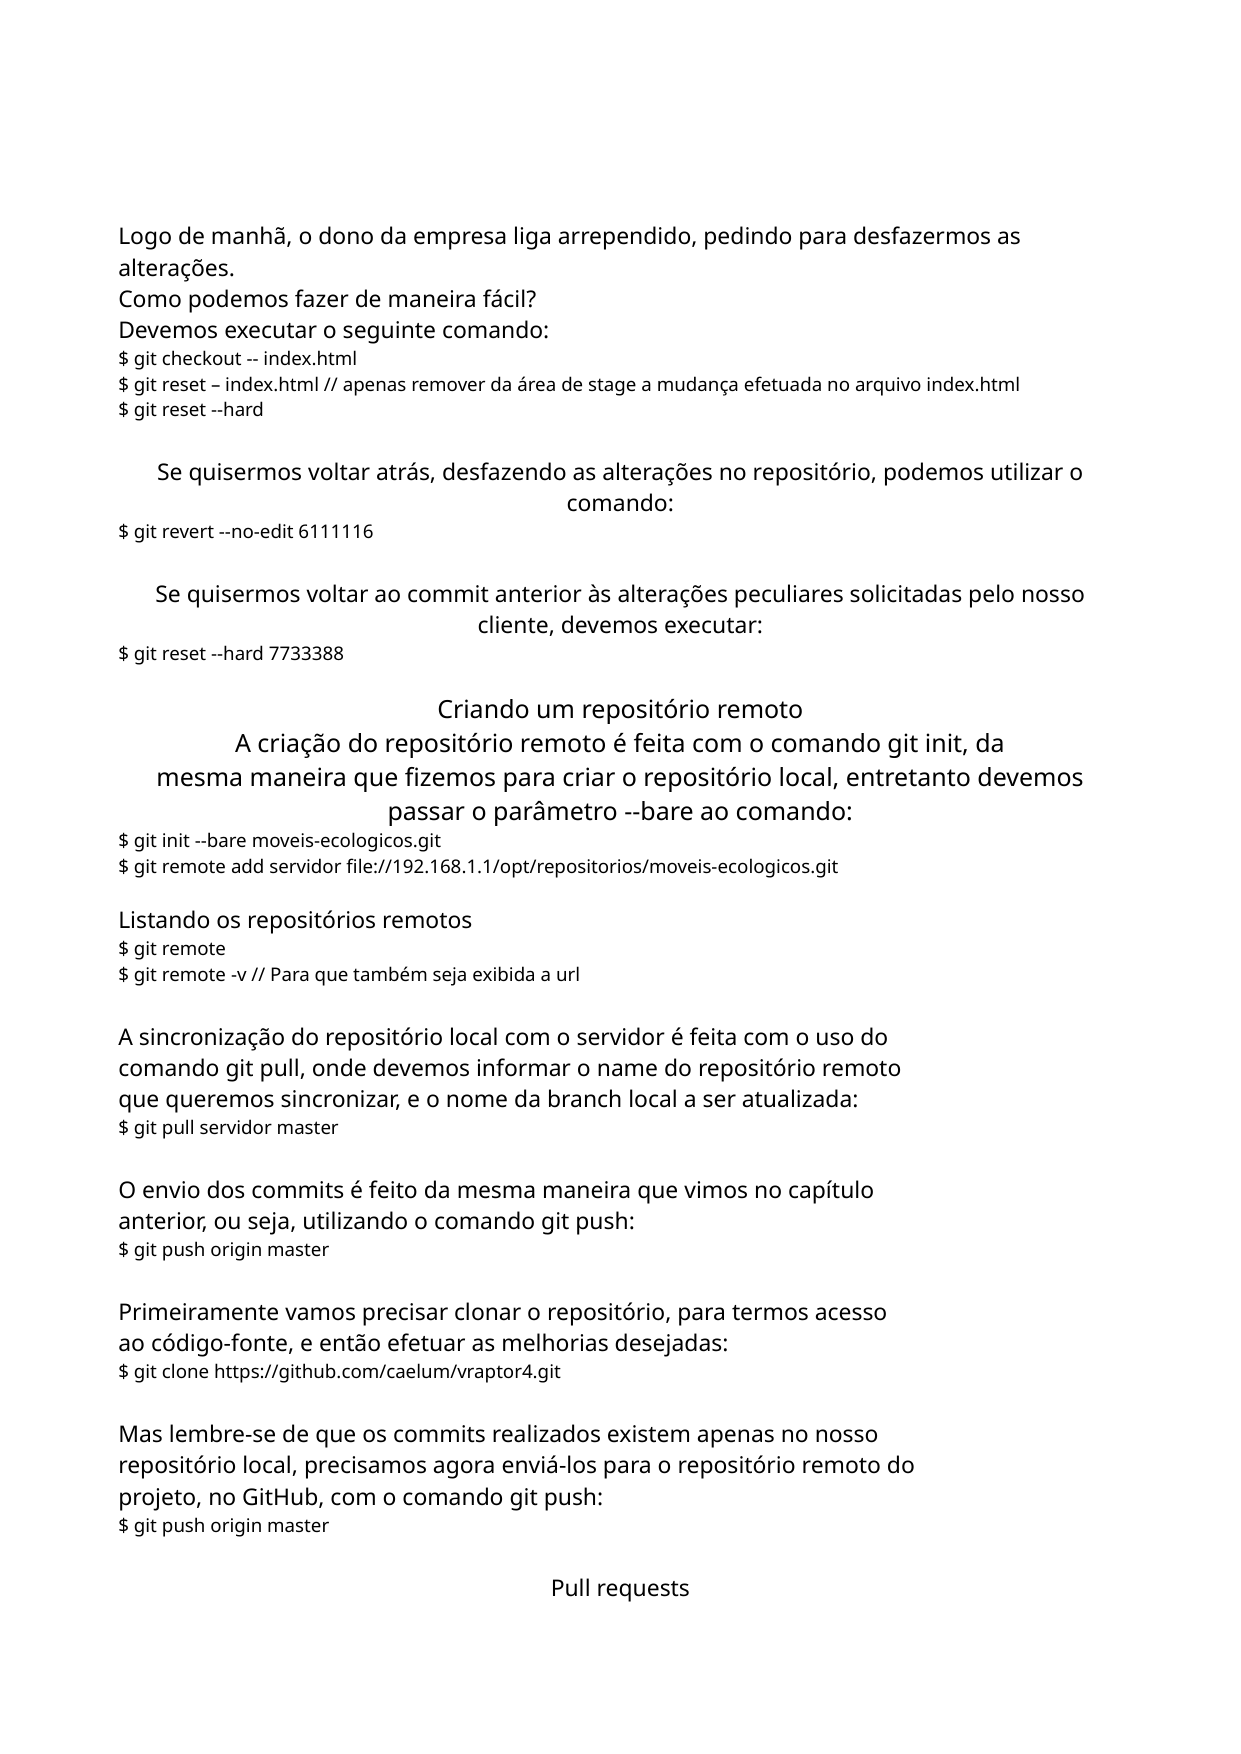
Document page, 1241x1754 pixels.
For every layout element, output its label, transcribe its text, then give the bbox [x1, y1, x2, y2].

text $ git remote [118, 936, 1122, 961]
text projeto, no GitHub, com o comando git push: [118, 1481, 1122, 1512]
text comando git pull, onde devemos informar o name do repositório remoto [118, 1052, 1122, 1083]
text $ git push origin master [118, 1237, 1122, 1262]
text $ git pull servidor master [118, 1114, 1122, 1140]
text que queremos sincronizar, e o nome da branch local a ser atualizada: [118, 1083, 1122, 1114]
text $ git remote add servidor file://192.168.1.1/opt/repositorios/moveis-ecologicos.git [118, 853, 1122, 879]
text $ git checkout -- index.html [118, 345, 1122, 371]
text Primeiramente vamos precisar clonar o repositório, para termos acesso [118, 1296, 1122, 1327]
text anterior, ou seja, utilizando o comando git push: [118, 1205, 1122, 1237]
text A criação do repositório remoto é feita com o comando git init, da [118, 726, 1122, 760]
text Devemos executar o seguinte comando: [118, 314, 1122, 345]
text $ git init --bare moveis-ecologicos.git [118, 828, 1122, 853]
text $ git reset --hard 7733388 [118, 641, 1122, 666]
text Pull requests [118, 1572, 1122, 1603]
text $ git push origin master [118, 1512, 1122, 1537]
text mesma maneira que fizemos para criar o repositório local, entretanto devemos passar o parâmetro --bare ao comando: [118, 760, 1122, 828]
text $ git reset --hard [118, 396, 1122, 422]
text $ git reset – index.html // apenas remover da área de stage a mudança efetuada no arquivo index.html [118, 371, 1122, 396]
text $ git clone https://github.com/caelum/vraptor4.git [118, 1359, 1122, 1384]
text Logo de manhã, o dono da empresa liga arrependido, pedindo para desfazermos as alterações. [118, 220, 1122, 283]
text $ git remote -v // Para que também seja exibida a url [118, 961, 1122, 987]
text Mas lembre-se de que os commits realizados existem apenas no nosso [118, 1418, 1122, 1449]
text repositório local, precisamos agora enviá-los para o repositório remoto do [118, 1449, 1122, 1481]
text Criando um repositório remoto [118, 692, 1122, 726]
text O envio dos commits é feito da mesma maneira que vimos no capítulo [118, 1174, 1122, 1205]
text Listando os repositórios remotos [118, 904, 1122, 936]
text Como podemos fazer de maneira fácil? [118, 283, 1122, 314]
text A sincronização do repositório local com o servidor é feita com o uso do [118, 1021, 1122, 1052]
text ao código-fonte, e então efetuar as melhorias desejadas: [118, 1327, 1122, 1359]
text Se quisermos voltar atrás, desfazendo as alterações no repositório, podemos utilizar o comando: [118, 456, 1122, 518]
text $ git revert --no-edit 6111116 [118, 518, 1122, 544]
text Se quisermos voltar ao commit anterior às alterações peculiares solicitadas pelo nosso cliente, devemos executar: [118, 578, 1122, 641]
